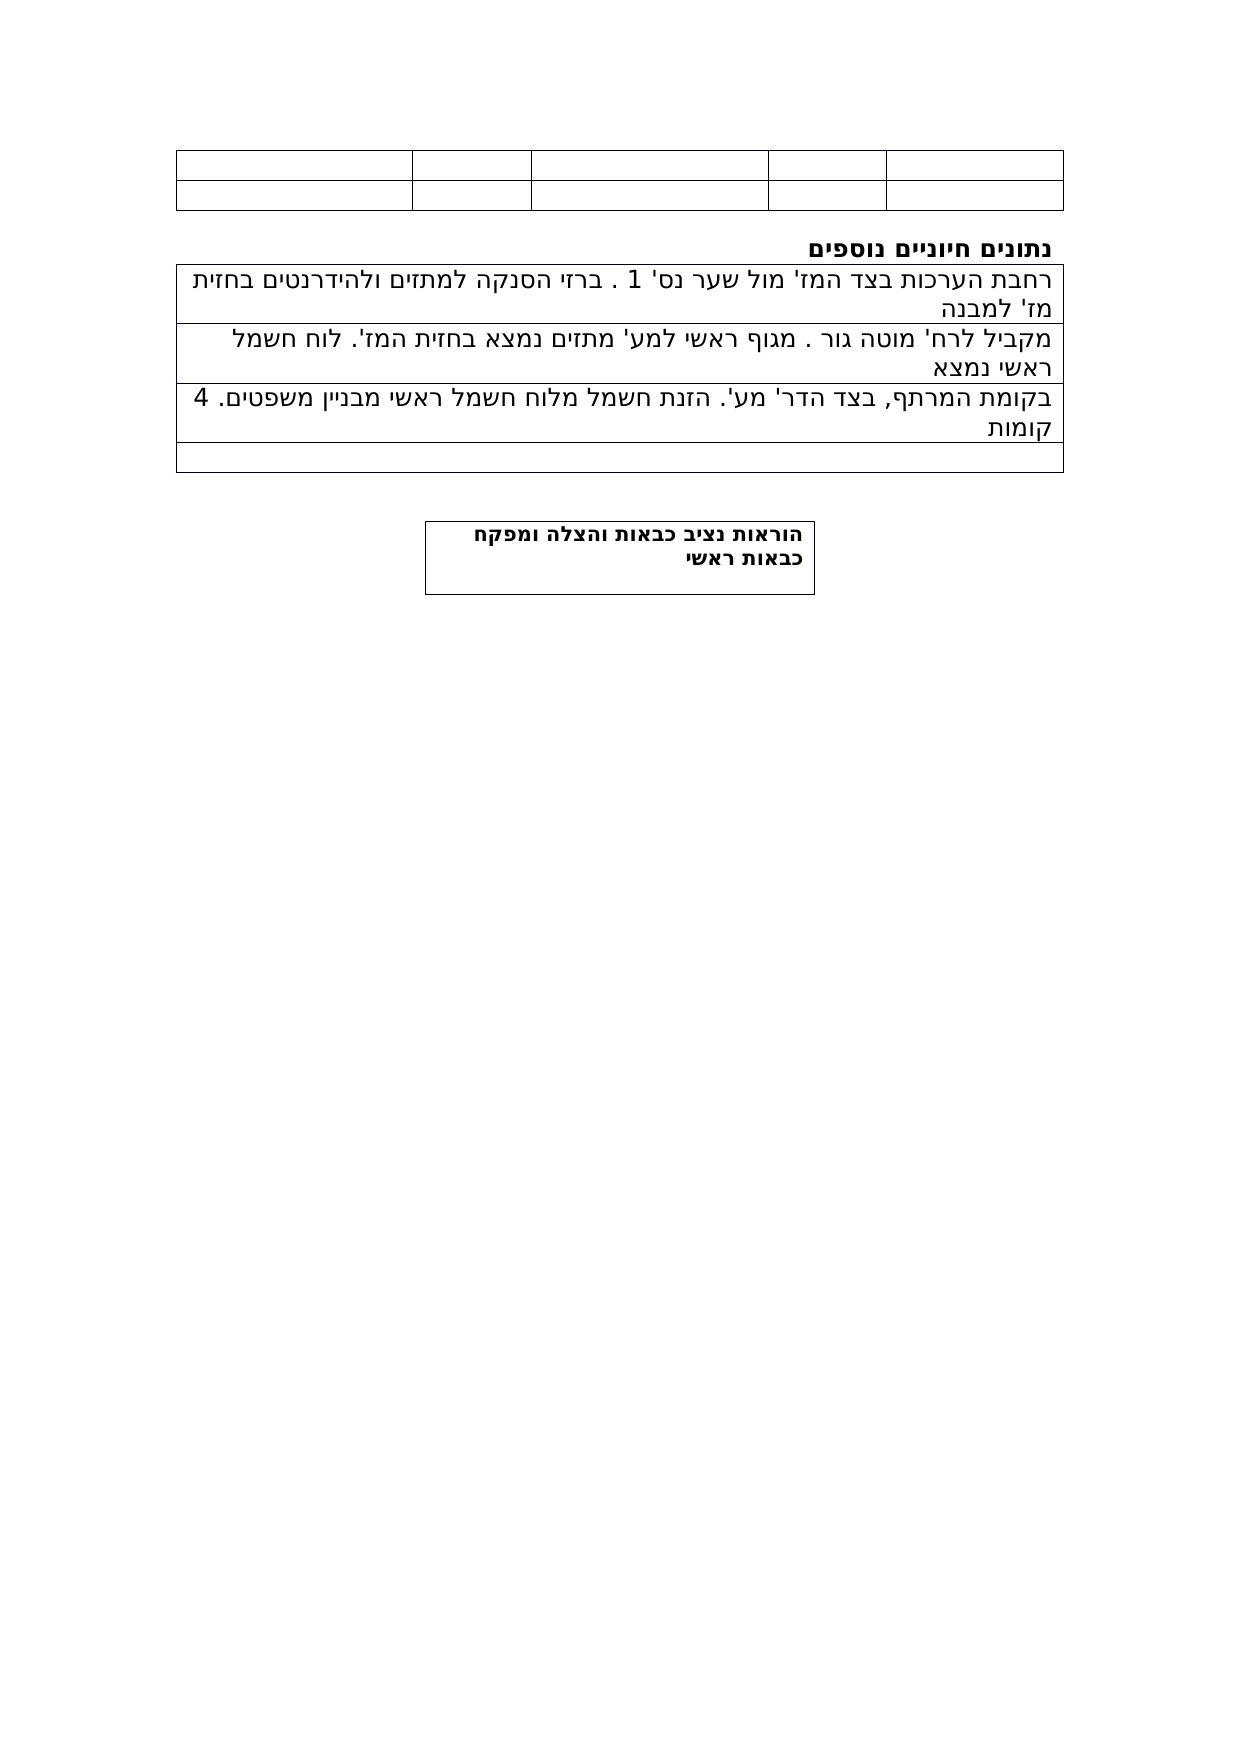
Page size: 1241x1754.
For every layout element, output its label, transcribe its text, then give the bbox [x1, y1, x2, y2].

table_header רחבת הערכות בצד המז' מול שער נס' 1 . ברזי הסנקה למתזים ולהידרנטים בחזית מז' למבנה [177, 265, 1063, 323]
table_header הוראות נציב כבאות והצלה ומפקח כבאות ראשי [426, 522, 814, 594]
table_cell מקביל לרח' מוטה גור . מגוף ראשי למע' מתזים נמצא בחזית המז'. לוח חשמל ראשי נמצא [177, 324, 1063, 382]
table_cell [413, 181, 531, 209]
table_cell [177, 181, 412, 209]
table_cell [413, 151, 531, 180]
table_cell [887, 151, 1063, 180]
table_cell [532, 181, 768, 209]
table_cell [769, 151, 886, 180]
table_cell [887, 181, 1063, 209]
table_cell [177, 151, 412, 180]
table_cell [177, 443, 1063, 472]
text נתונים חיוניים נוספים [187, 234, 1053, 264]
table_cell [532, 151, 768, 180]
table_cell [769, 181, 886, 209]
table_cell בקומת המרתף, בצד הדר' מע'. הזנת חשמל מלוח חשמל ראשי מבניין משפטים. 4 קומות [177, 384, 1063, 442]
